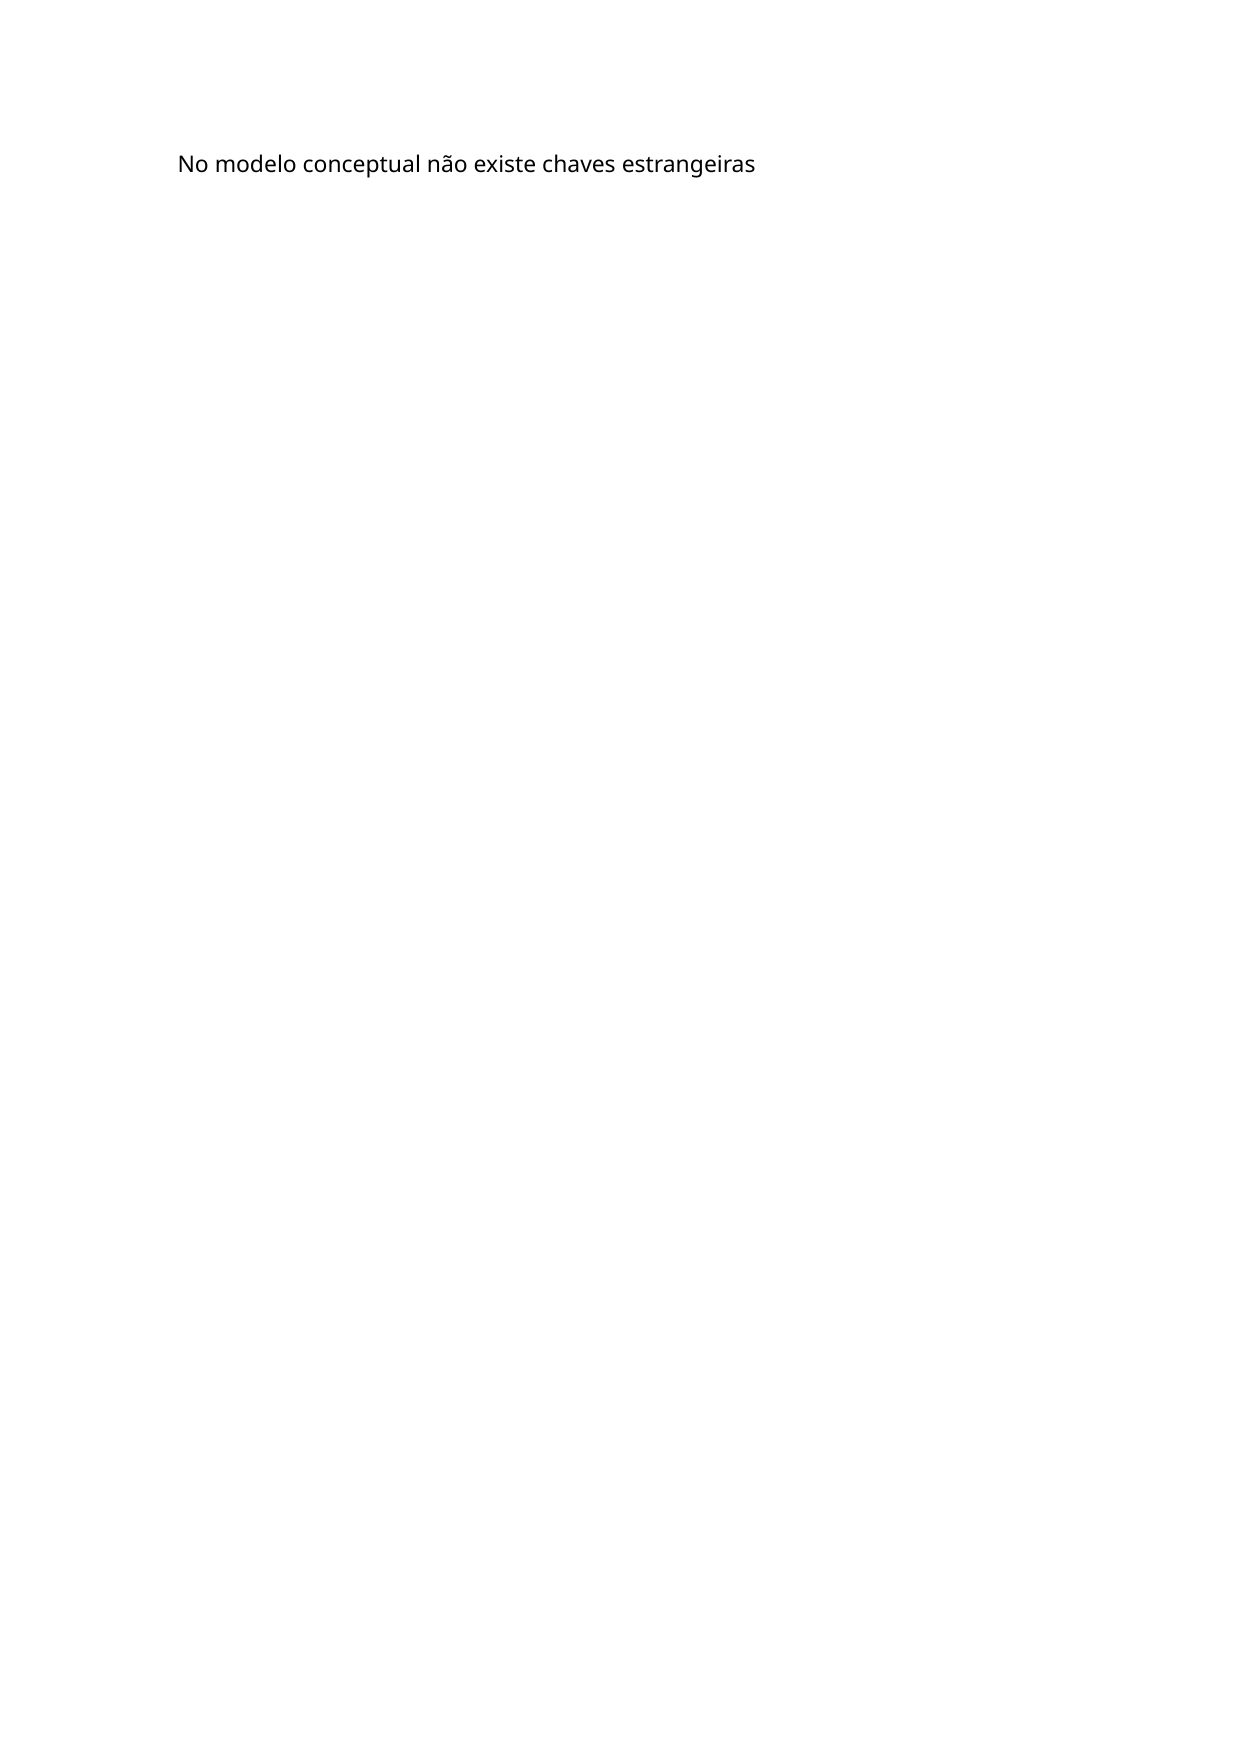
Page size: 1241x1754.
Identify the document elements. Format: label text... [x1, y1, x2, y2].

text No modelo conceptual não existe chaves estrangeiras [177, 148, 1063, 179]
